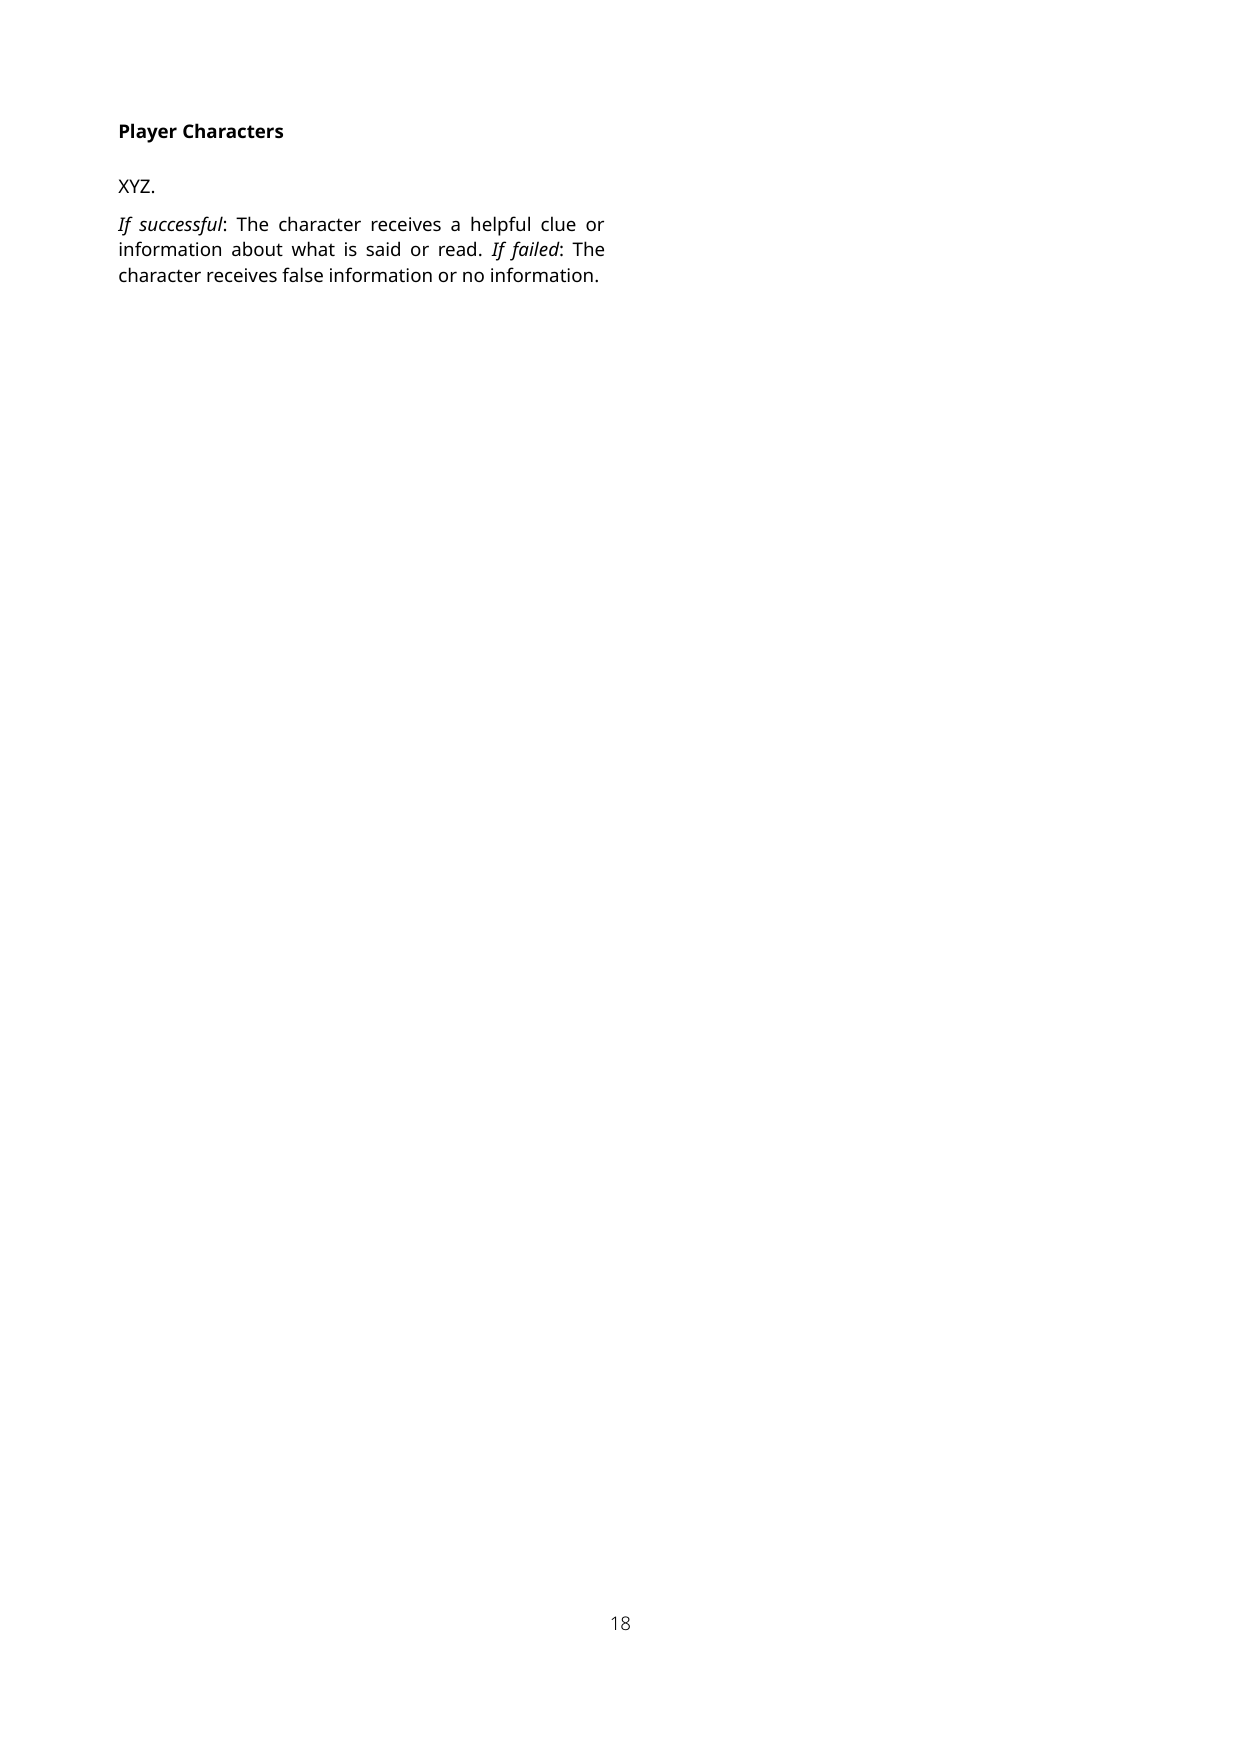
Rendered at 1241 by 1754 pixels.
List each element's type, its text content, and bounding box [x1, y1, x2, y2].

text If successful: The character receives a helpful clue or information about what is said or read. If failed: The character receives false information or no information. [118, 211, 605, 288]
text XYZ. [118, 173, 605, 199]
